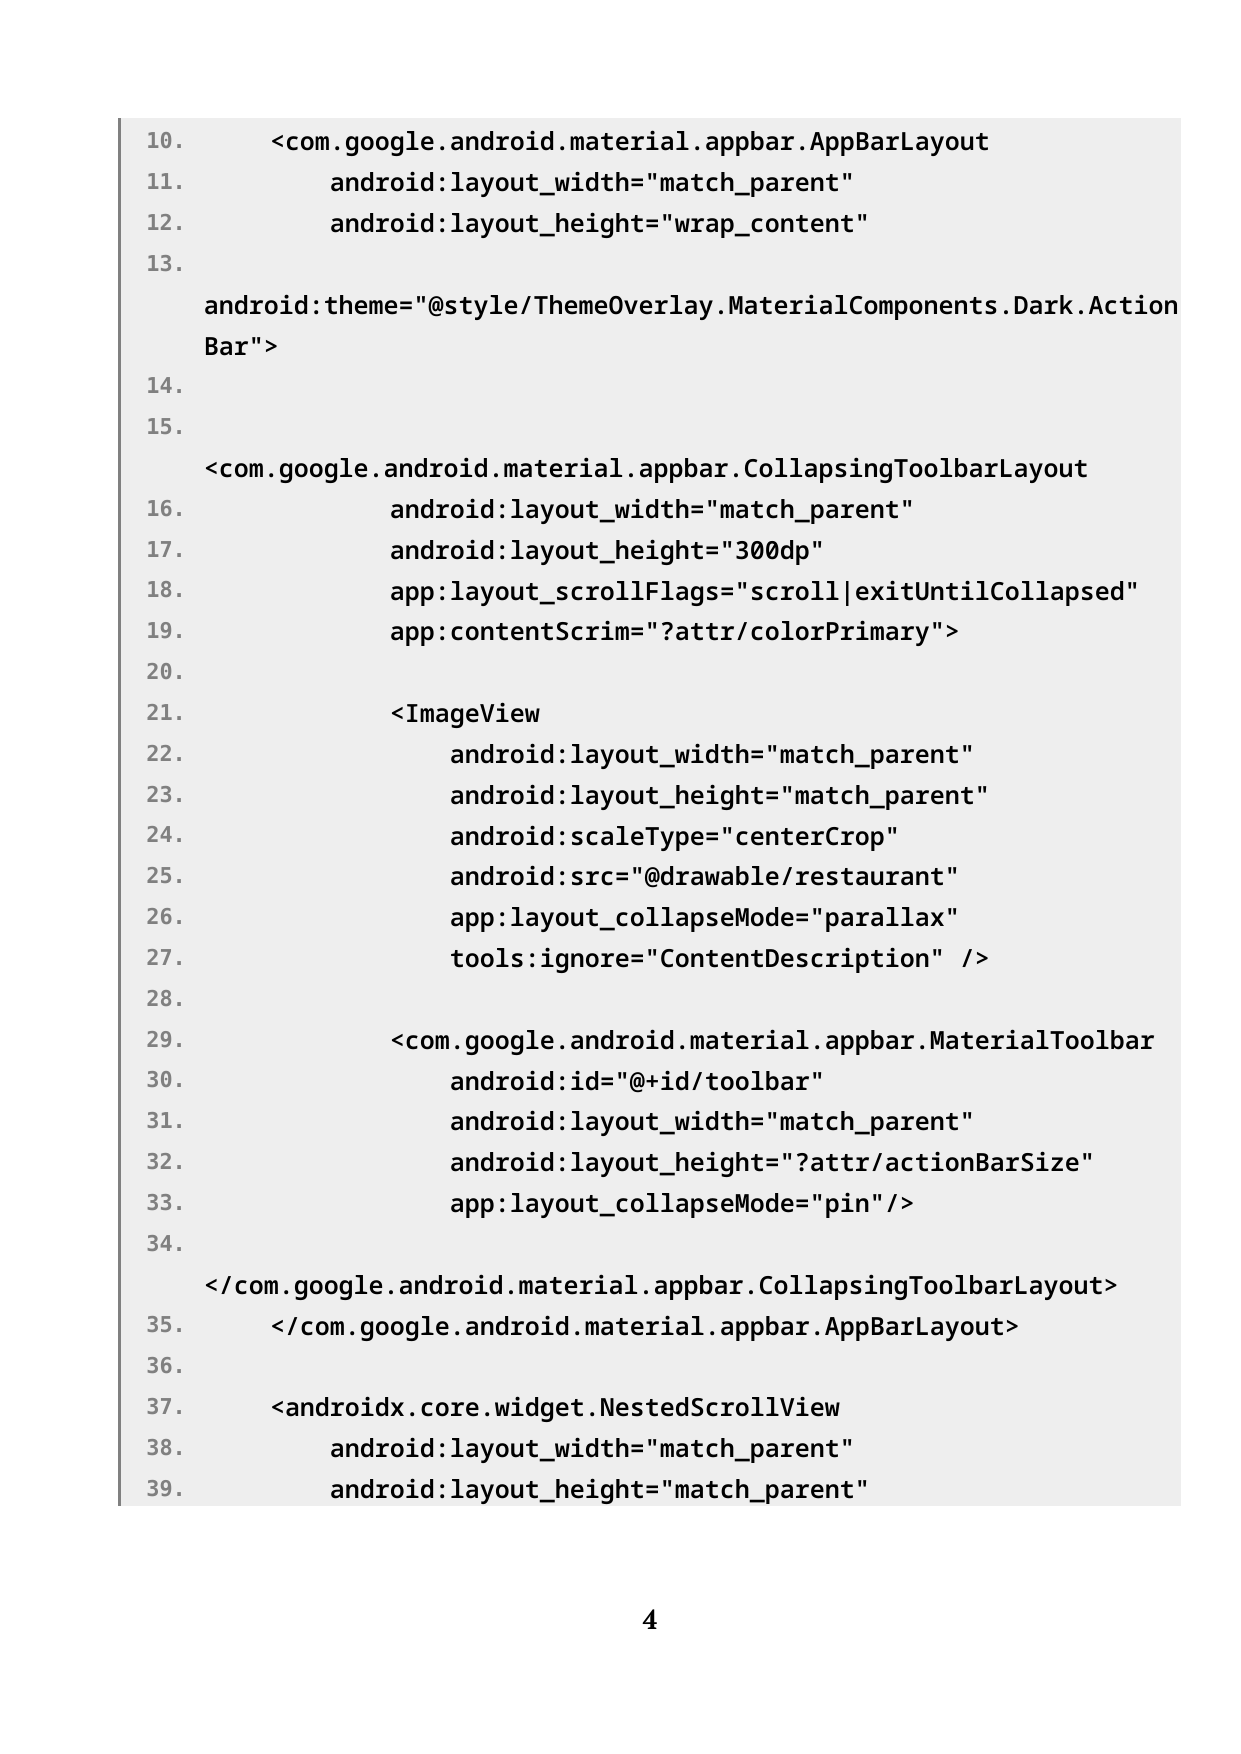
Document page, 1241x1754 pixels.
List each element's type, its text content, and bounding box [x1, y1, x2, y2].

list android:layout_height="match_parent" [121, 1466, 1181, 1506]
list android:layout_height="wrap_content" [121, 200, 1181, 240]
list android:layout_width="match_parent" [121, 1098, 1181, 1138]
list app:layout_collapseMode="parallax" [121, 894, 1181, 934]
list android:layout_width="match_parent" [121, 1425, 1181, 1465]
list <androidx.core.widget.NestedScrollView [121, 1384, 1181, 1424]
list android:layout_width="match_parent" [121, 731, 1181, 771]
list app:layout_scrollFlags="scroll|exitUntilCollapsed" [121, 567, 1181, 607]
list android:scaleType="centerCrop" [121, 812, 1181, 852]
list android:layout_height="?attr/actionBarSize" [121, 1139, 1181, 1179]
list android:layout_width="match_parent" [121, 159, 1181, 199]
list android:theme="@style/ThemeOverlay.MaterialComponents.Dark.ActionBar"> [121, 241, 1181, 362]
list android:id="@+id/toolbar" [121, 1057, 1181, 1097]
list <ImageView [121, 690, 1181, 730]
list <com.google.android.material.appbar.AppBarLayout [121, 118, 1181, 158]
list android:layout_width="match_parent" [121, 486, 1181, 526]
list android:layout_height="match_parent" [121, 771, 1181, 811]
list android:layout_height="300dp" [121, 526, 1181, 566]
list android:src="@drawable/restaurant" [121, 853, 1181, 893]
list <com.google.android.material.appbar.MaterialToolbar [121, 1016, 1181, 1056]
list app:layout_collapseMode="pin"/> [121, 1180, 1181, 1220]
list <com.google.android.material.appbar.CollapsingToolbarLayout [121, 404, 1181, 485]
list </com.google.android.material.appbar.AppBarLayout> [121, 1302, 1181, 1342]
list tools:ignore="ContentDescription" /> [121, 935, 1181, 975]
list app:contentScrim="?attr/colorPrimary"> [121, 608, 1181, 648]
list </com.google.android.material.appbar.CollapsingToolbarLayout> [121, 1221, 1181, 1301]
